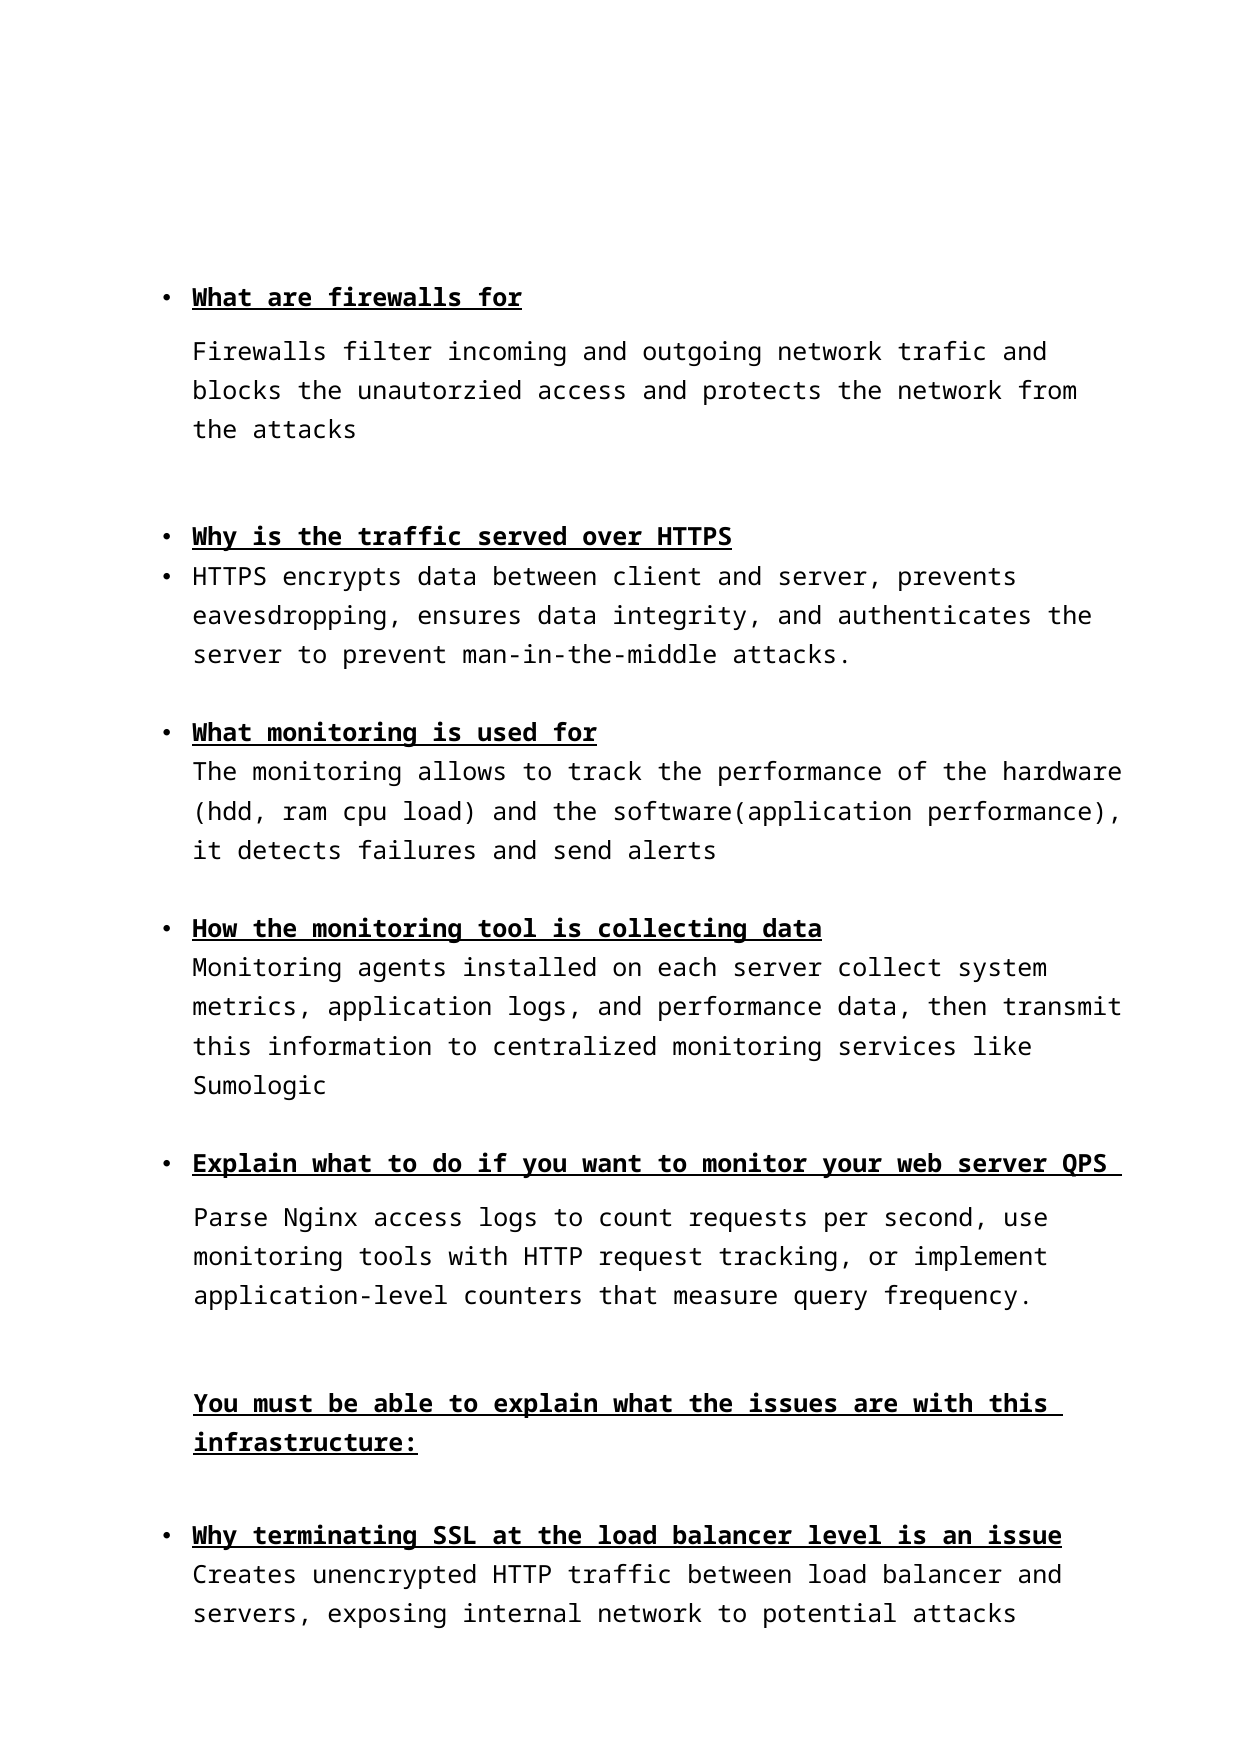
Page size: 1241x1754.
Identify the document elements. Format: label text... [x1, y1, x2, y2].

list HTTPS encrypts data between client and server, prevents eavesdropping, ensures data integrity, and authenticates the server to prevent man-in-the-middle attacks. [162, 558, 1122, 671]
list The monitoring allows to track the performance of the hardware (hdd, ram cpu load) and the software(application performance), it detects failures and send alerts [162, 754, 1122, 866]
list Why is the traffic served over HTTPS [162, 519, 1122, 553]
list What are firewalls for [162, 279, 1122, 313]
list Parse Nginx access logs to count requests per second, use monitoring tools with HTTP request tracking, or implement application-level counters that measure query frequency. [164, 1199, 1122, 1312]
list How the monitoring tool is collecting data [162, 911, 1122, 945]
list Monitoring agents installed on each server collect system metrics, application logs, and performance data, then transmit this information to centralized monitoring services like Sumologic [162, 950, 1122, 1101]
list What monitoring is used for [162, 715, 1122, 749]
list Why terminating SSL at the load balancer level is an issue [162, 1517, 1122, 1551]
list Firewalls filter incoming and outgoing network trafic and blocks the unautorzied access and protects the network from the attacks [162, 333, 1122, 446]
list Explain what to do if you want to monitor your web server QPS [162, 1146, 1122, 1180]
list Creates unencrypted HTTP traffic between load balancer and servers, exposing internal network to potential attacks [162, 1556, 1122, 1630]
list You must be able to explain what the issues are with this infrastructure: [164, 1385, 1122, 1458]
